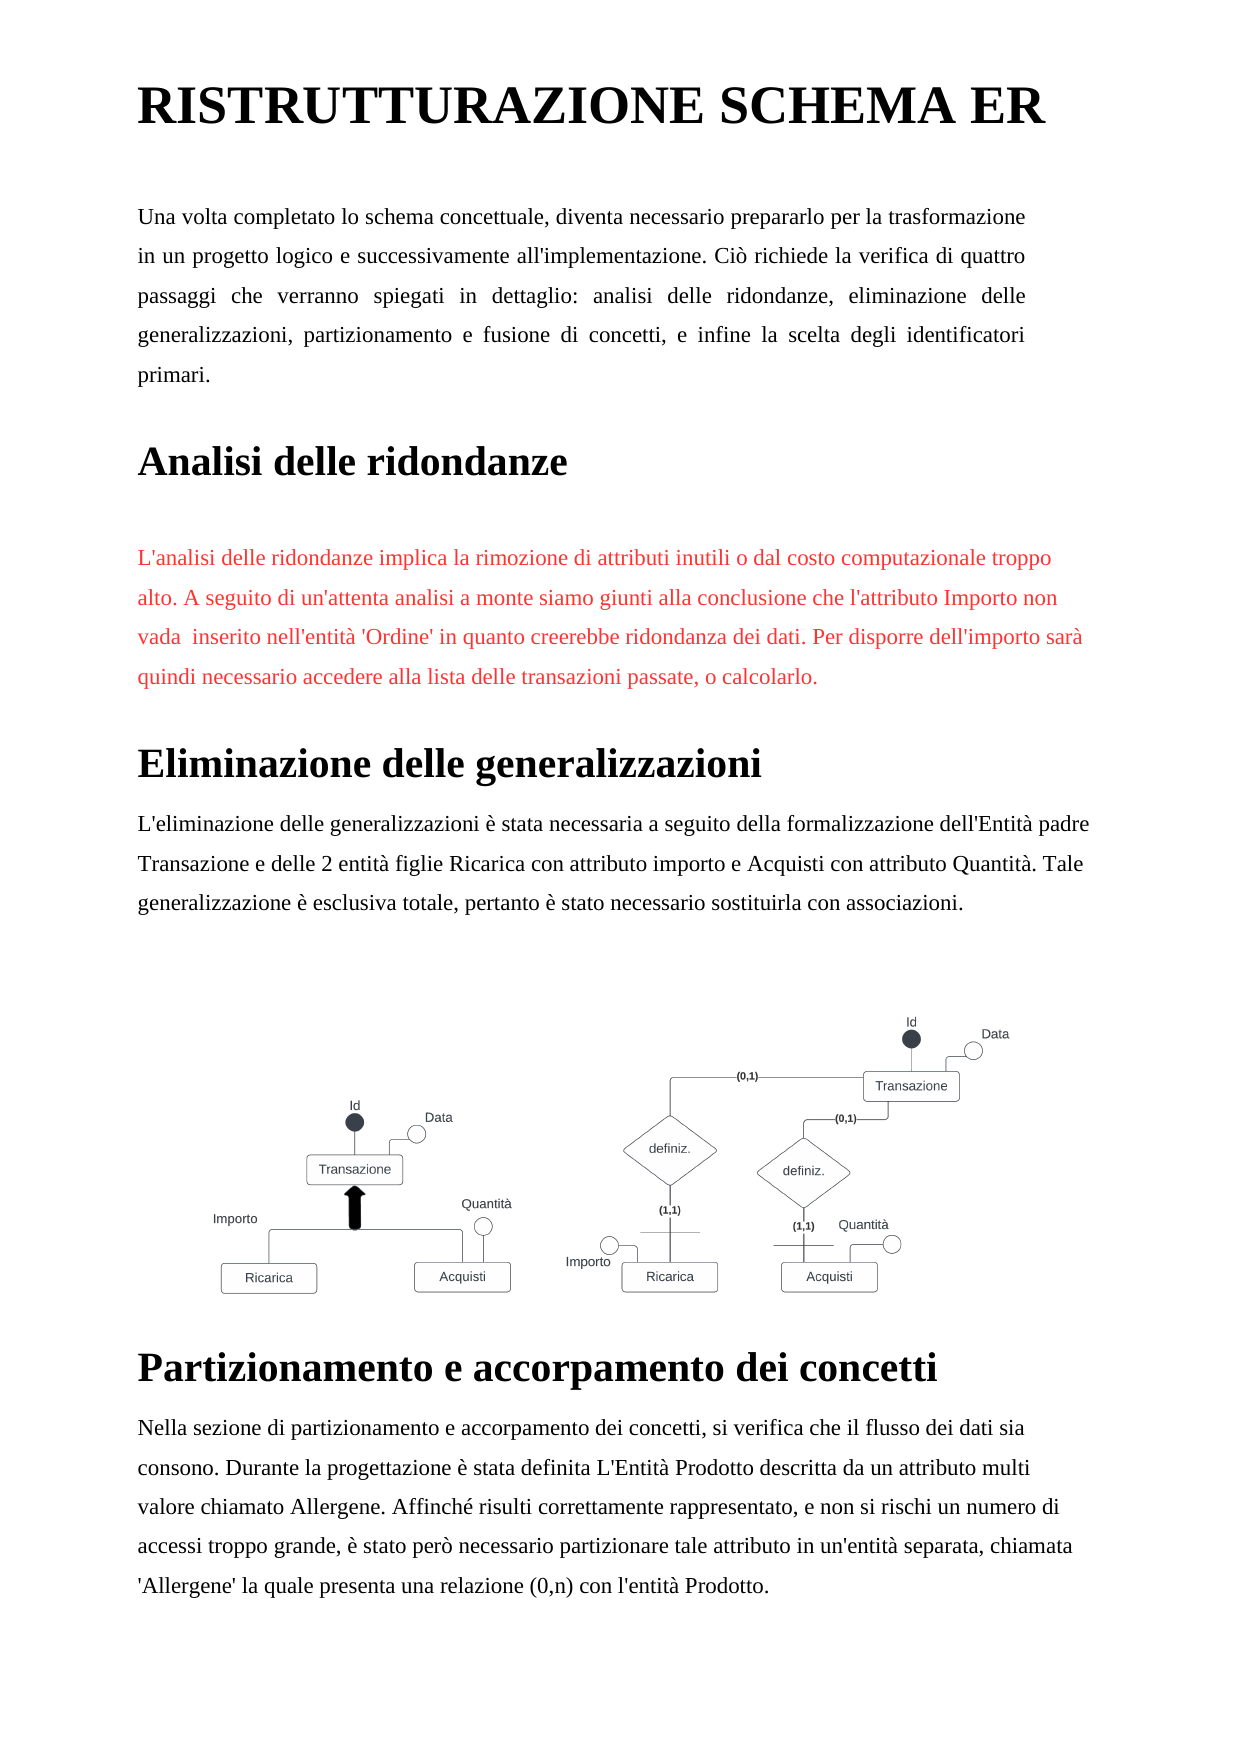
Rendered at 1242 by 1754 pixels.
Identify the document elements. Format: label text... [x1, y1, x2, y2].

text Nella sezione di partizionamento e accorpamento dei concetti, si verifica che il flusso dei dati sia consono. Durante la progettazione è stata definita L'Entità Prodotto descritta da un attributo multi valore chiamato Allergene. Affinché risulti correttamente rappresentato, e non si rischi un numero di accessi troppo grande, è stato però necessario partizionare tale attributo in un'entità separata, chiamata 'Allergene' la quale presenta una relazione (0,n) con l'entità Prodotto. [137, 1414, 1092, 1598]
text Una volta completato lo schema concettuale, diventa necessario prepararlo per la trasformazione in un progetto logico e successivamente all'implementazione. Ciò richiede la verifica di quattro passaggi che verranno spiegati in dettaglio: analisi delle ridondanze, eliminazione delle generalizzazioni, partizionamento e fusione di concetti, e infine la scelta degli identificatori primari. [137, 203, 1027, 387]
text Partizionamento e accorpamento dei concetti [137, 1241, 1092, 1390]
text L'eliminazione delle generalizzazioni è stata necessaria a seguito della formalizzazione dell'Entità padre Transazione e delle 2 entità figlie Ricarica con attributo importo e Acquisti con attributo Quantità. Tale generalizzazione è esclusiva totale, pertanto è stato necessario sostituirla con associazioni. [137, 810, 1092, 915]
text L'analisi delle ridondanze implica la rimozione di attributi inutili o dal costo computazionale troppo alto. A seguito di un'attenta analisi a monte siamo giunti alla conclusione che l'attributo Importo non vada inserito nell'entità 'Ordine' in quanto creerebbe ridondanza dei dati. Per disporre dell'importo sarà quindi necessario accedere alla lista delle transazioni passate, o calcolarlo. [137, 544, 1092, 689]
text RISTRUTTURAZIONE SCHEMA ER [137, 73, 1092, 136]
text Analisi delle ridondanze [137, 436, 1092, 484]
text Eliminazione delle generalizzazioni [137, 738, 1092, 786]
picture [139, 982, 1090, 1317]
